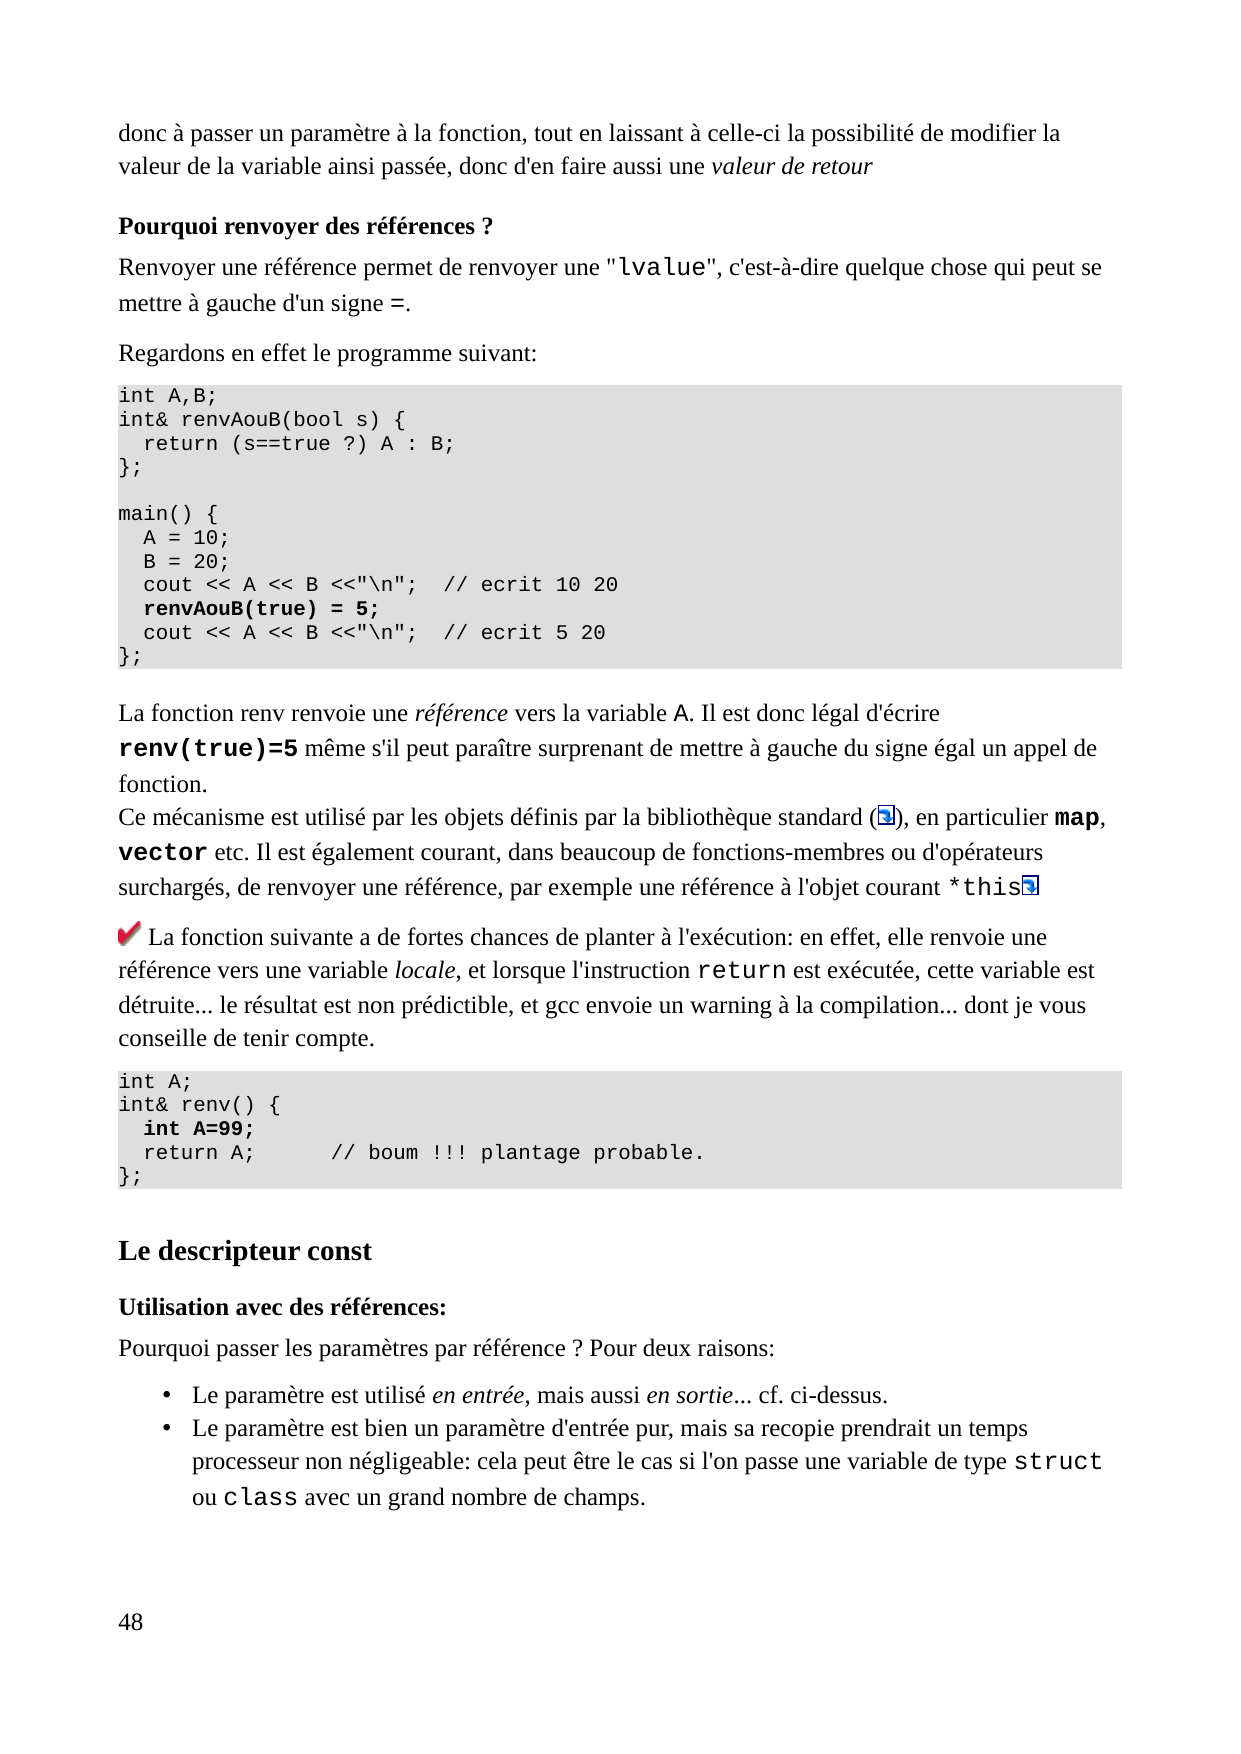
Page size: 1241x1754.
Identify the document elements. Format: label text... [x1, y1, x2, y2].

text int A; [118, 1071, 1122, 1094]
list Le paramètre est utilisé en entrée, mais aussi en sortie... cf. ci-dessus. [162, 1380, 1122, 1409]
text return A; // boum !!! plantage probable. [118, 1142, 1122, 1165]
text Pourquoi passer les paramètres par référence ? Pour deux raisons: [118, 1333, 1122, 1362]
text main() { [118, 503, 1122, 527]
text Regardons en effet le programme suivant: [118, 338, 1122, 366]
picture [118, 921, 142, 946]
text int A=99; [118, 1118, 1122, 1142]
text renvAouB(true) = 5; [118, 598, 1122, 622]
picture [1023, 877, 1037, 894]
text cout << A << B <<"\n"; // ecrit 10 20 [118, 574, 1122, 598]
text }; [118, 1165, 1122, 1189]
text B = 20; [118, 551, 1122, 574]
text }; [118, 456, 1122, 480]
subtitle Le descripteur const [118, 1233, 1122, 1267]
text Renvoyer une référence permet de renvoyer une "lvalue", c'est-à-dire quelque chose qui peut se mettre à gauche d'un signe =. [118, 252, 1122, 318]
subtitle Pourquoi renvoyer des références ? [118, 211, 1122, 240]
text La fonction renv renvoie une référence vers la variable A. Il est donc légal d'écrire renv(true)=5 même s'il peut paraître surprenant de mettre à gauche du signe égal un appel de fonction. Ce mécanisme est utilisé par les objets définis par la bibliothèque standard (), en particulier map, vector etc. Il est également courant, dans beaucoup de fonctions-membres ou d'opérateurs surchargés, de renvoyer une référence, par exemple une référence à l'objet courant *this [118, 698, 1122, 903]
text La fonction suivante a de fortes chances de planter à l'exécution: en effet, elle renvoie une référence vers une variable locale, et lorsque l'instruction return est exécutée, cette variable est détruite... le résultat est non prédictible, et gcc envoie un warning à la compilation... dont je vous conseille de tenir compte. [118, 922, 1122, 1052]
picture [879, 806, 893, 823]
text }; [118, 645, 1122, 669]
text return (s==true ?) A : B; [118, 432, 1122, 456]
text int A,B; [118, 385, 1122, 409]
text cout << A << B <<"\n"; // ecrit 5 20 [118, 622, 1122, 645]
text donc à passer un paramètre à la fonction, tout en laissant à celle-ci la possibilité de modifier la valeur de la variable ainsi passée, donc d'en faire aussi une valeur de retour [118, 118, 1122, 180]
text A = 10; [118, 527, 1122, 551]
list Le paramètre est bien un paramètre d'entrée pur, mais sa recopie prendrait un temps processeur non négligeable: cela peut être le cas si l'on passe une variable de type struct ou class avec un grand nombre de champs. [162, 1413, 1122, 1512]
text int& renv() { [118, 1094, 1122, 1118]
text int& renvAouB(bool s) { [118, 409, 1122, 432]
subtitle Utilisation avec des références: [118, 1292, 1122, 1320]
